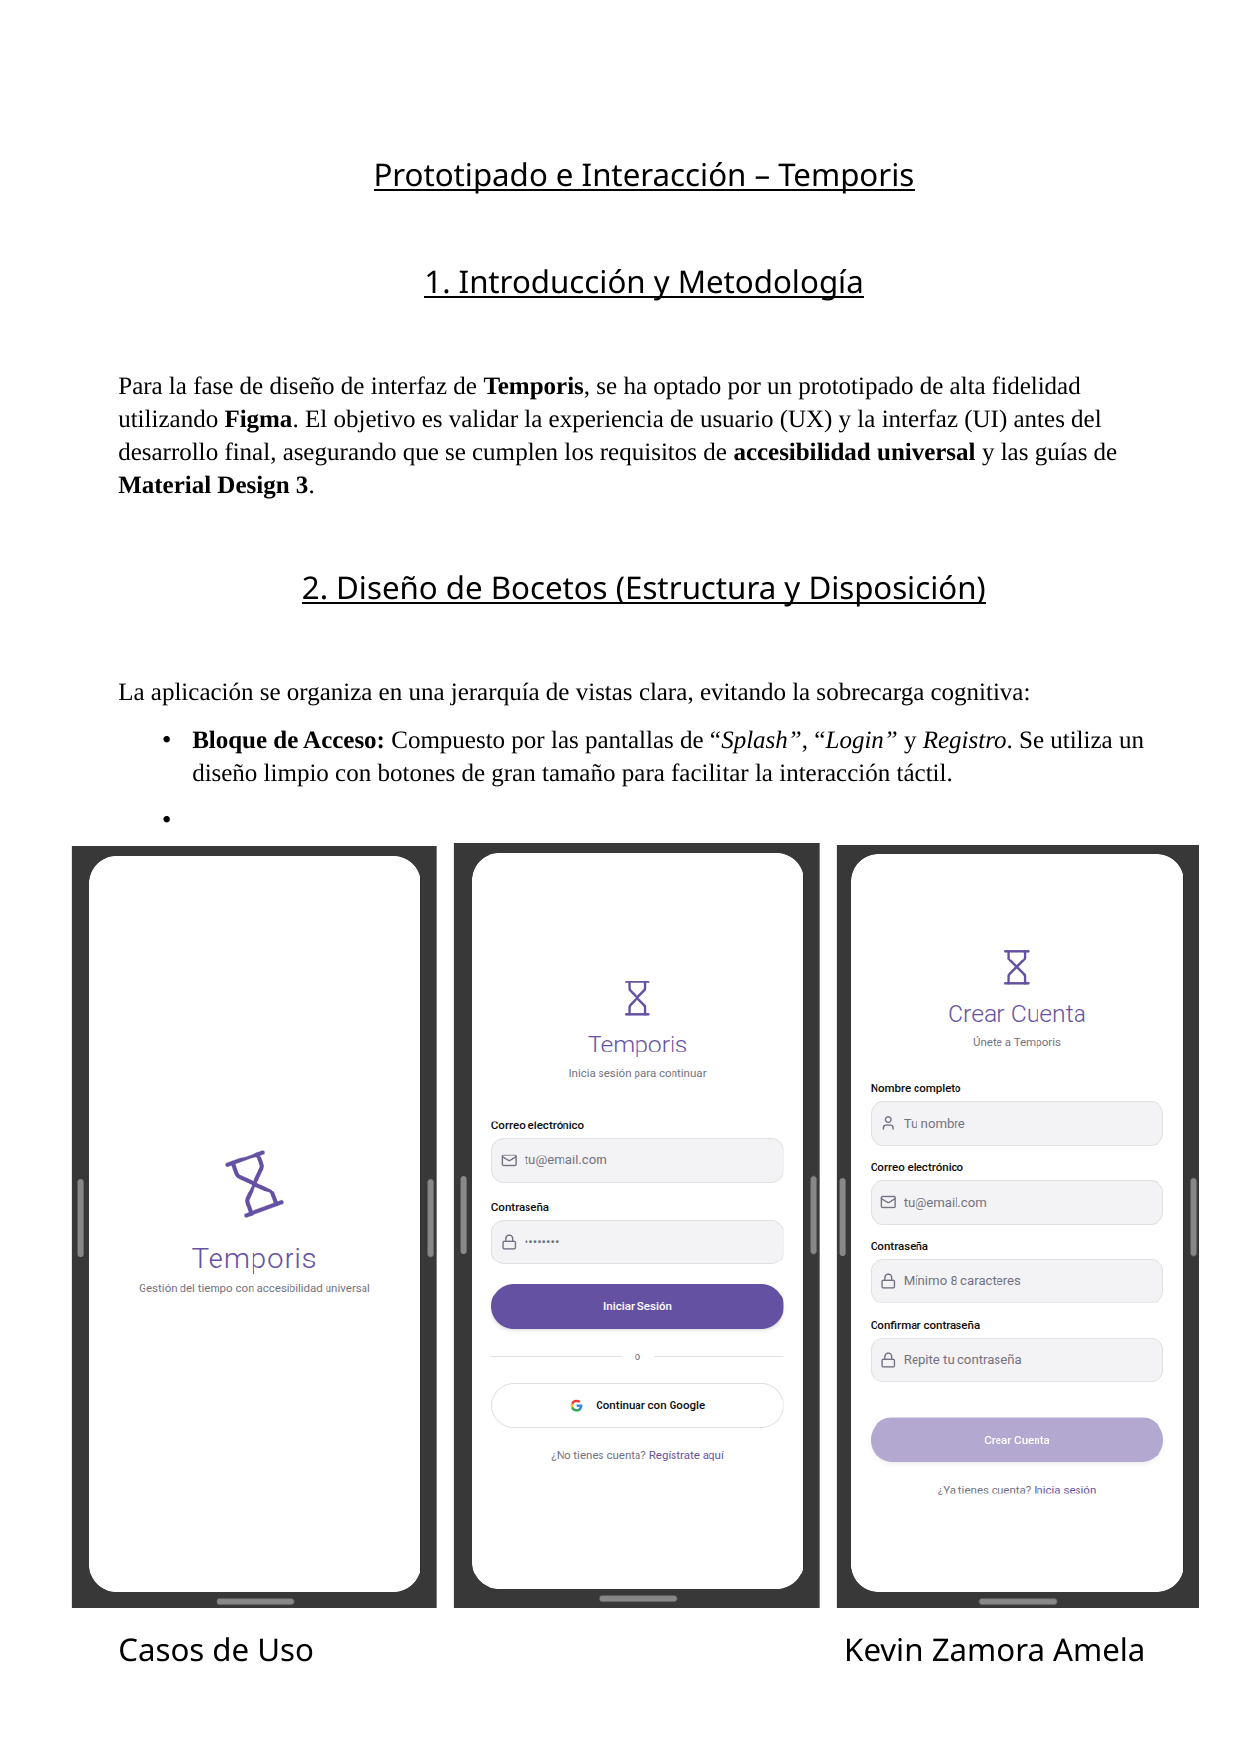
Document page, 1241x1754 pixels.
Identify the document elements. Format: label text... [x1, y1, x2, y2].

text 2. Diseño de Bocetos (Estructura y Disposición) [118, 566, 1170, 608]
picture [836, 845, 1199, 1608]
text 1. Introducción y Metodología [118, 260, 1170, 302]
text Prototipado e Interacción – Temporis [118, 153, 1170, 196]
picture [71, 846, 437, 1608]
text La aplicación se organiza en una jerarquía de vistas clara, evitando la sobrecarga cognitiva: [118, 677, 1170, 706]
list Bloque de Acceso: Compuesto por las pantallas de “Splash”, “Login” y Registro. Se utiliza un diseño limpio con botones de gran tamaño para facilitar la interacción táctil. [162, 725, 1170, 786]
text Para la fase de diseño de interfaz de Temporis, se ha optado por un prototipado de alta fidelidad utilizando Figma. El objetivo es validar la experiencia de usuario (UX) y la interfaz (UI) antes del desarrollo final, asegurando que se cumplen los requisitos de accesibilidad universal y las guías de Material Design 3. [118, 371, 1170, 499]
picture [453, 843, 820, 1608]
